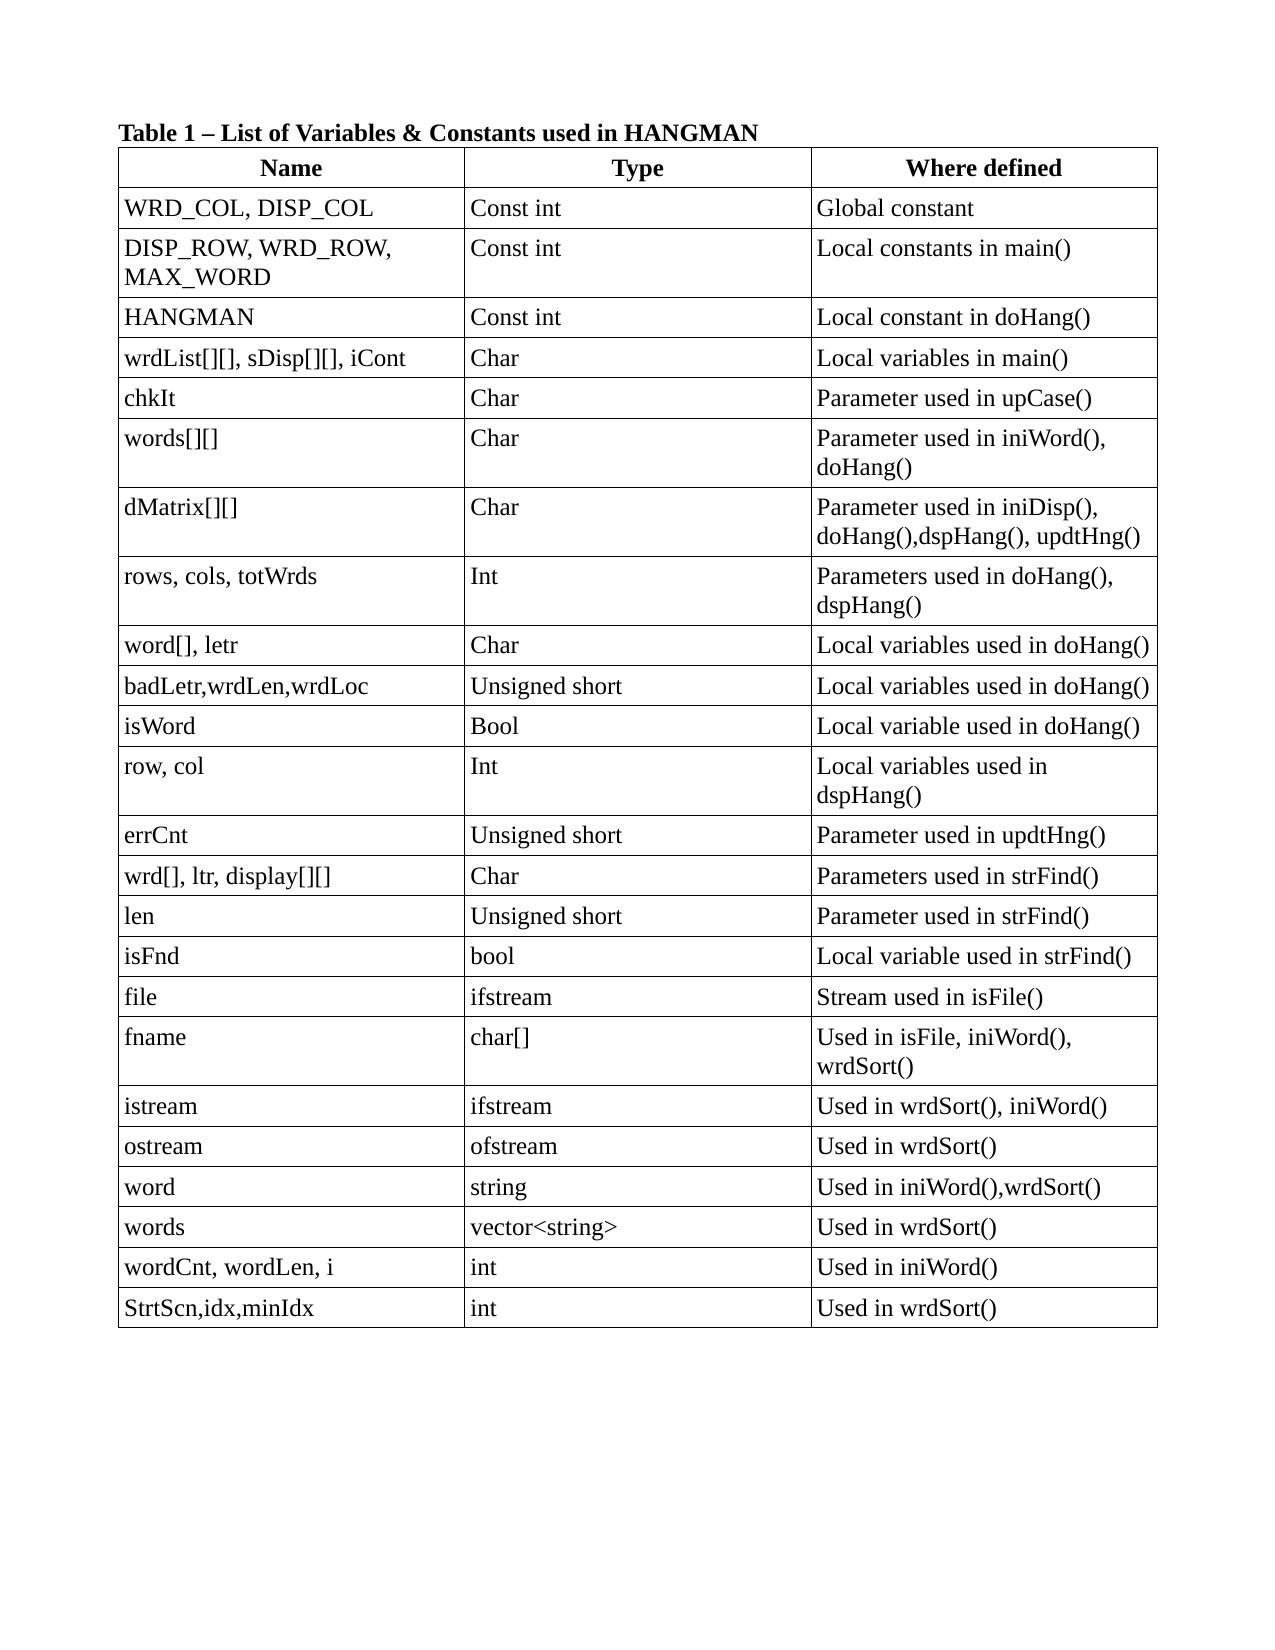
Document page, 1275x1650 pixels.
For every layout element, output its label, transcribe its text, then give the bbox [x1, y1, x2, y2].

table_cell Used in isFile, iniWord(), wrdSort() [812, 1017, 1157, 1085]
table_cell char[] [465, 1017, 811, 1085]
table_cell words [119, 1207, 464, 1247]
table_cell Char [465, 419, 811, 487]
table_header Where defined [812, 148, 1157, 187]
table_cell Const int [465, 298, 811, 337]
table_cell Char [465, 488, 811, 556]
table_cell badLetr,wrdLen,wrdLoc [119, 666, 464, 705]
table_cell Const int [465, 188, 811, 227]
table_cell Unsigned short [465, 666, 811, 705]
table_cell ofstream [465, 1127, 811, 1166]
table_cell Local variables used in doHang() [812, 626, 1157, 665]
table_cell word[], letr [119, 626, 464, 665]
table_cell errCnt [119, 816, 464, 855]
table_cell wrdList[][], sDisp[][], iCont [119, 338, 464, 377]
table_cell Local variables used in dspHang() [812, 747, 1157, 815]
table_cell Unsigned short [465, 896, 811, 936]
table_cell Int [465, 747, 811, 815]
table_cell Local constants in main() [812, 229, 1157, 297]
table_cell len [119, 896, 464, 936]
table_cell Parameter used in iniDisp(), doHang(),dspHang(), updtHng() [812, 488, 1157, 556]
table_cell Char [465, 626, 811, 665]
table_cell Local variable used in doHang() [812, 706, 1157, 746]
table_cell wordCnt, wordLen, i [119, 1248, 464, 1287]
table_cell Parameter used in strFind() [812, 896, 1157, 936]
table_cell StrtScn,idx,minIdx [119, 1288, 464, 1327]
table_cell HANGMAN [119, 298, 464, 337]
table_cell Local variables used in doHang() [812, 666, 1157, 705]
table_cell Unsigned short [465, 816, 811, 855]
table_cell Stream used in isFile() [812, 977, 1157, 1016]
table_cell file [119, 977, 464, 1016]
table_cell words[][] [119, 419, 464, 487]
table_cell Parameter used in upCase() [812, 378, 1157, 417]
table_cell Const int [465, 229, 811, 297]
table_cell Used in wrdSort(), iniWord() [812, 1086, 1157, 1126]
table_cell chkIt [119, 378, 464, 417]
table_cell Parameters used in doHang(), dspHang() [812, 557, 1157, 625]
table_cell WRD_COL, DISP_COL [119, 188, 464, 227]
table_cell Local variable used in strFind() [812, 937, 1157, 976]
text Table 1 – List of Variables & Constants used in HANGMAN [118, 118, 1157, 147]
table_cell Parameters used in strFind() [812, 856, 1157, 895]
table_cell Used in wrdSort() [812, 1127, 1157, 1166]
table_cell DISP_ROW, WRD_ROW, MAX_WORD [119, 229, 464, 297]
table_cell rows, cols, totWrds [119, 557, 464, 625]
table_header Type [465, 148, 811, 187]
table_cell Parameter used in updtHng() [812, 816, 1157, 855]
table_cell Bool [465, 706, 811, 746]
table_cell ifstream [465, 1086, 811, 1126]
table_cell word [119, 1167, 464, 1206]
table_cell row, col [119, 747, 464, 815]
table_cell Parameter used in iniWord(), doHang() [812, 419, 1157, 487]
table_cell Used in iniWord(),wrdSort() [812, 1167, 1157, 1206]
table_cell isWord [119, 706, 464, 746]
table_cell bool [465, 937, 811, 976]
table_cell int [465, 1288, 811, 1327]
table_cell ifstream [465, 977, 811, 1016]
table_cell Local variables in main() [812, 338, 1157, 377]
table_cell Used in wrdSort() [812, 1207, 1157, 1247]
table_cell Int [465, 557, 811, 625]
table_cell int [465, 1248, 811, 1287]
table_cell wrd[], ltr, display[][] [119, 856, 464, 895]
table_cell string [465, 1167, 811, 1206]
table_cell Char [465, 338, 811, 377]
table_header Name [119, 148, 464, 187]
table_cell Char [465, 378, 811, 417]
table_cell fname [119, 1017, 464, 1085]
table_cell Used in wrdSort() [812, 1288, 1157, 1327]
table_cell istream [119, 1086, 464, 1126]
table_cell Used in iniWord() [812, 1248, 1157, 1287]
table_cell Local constant in doHang() [812, 298, 1157, 337]
table_cell Global constant [812, 188, 1157, 227]
table_cell isFnd [119, 937, 464, 976]
table_cell dMatrix[][] [119, 488, 464, 556]
table_cell ostream [119, 1127, 464, 1166]
table_cell Char [465, 856, 811, 895]
table_cell vector<string> [465, 1207, 811, 1247]
